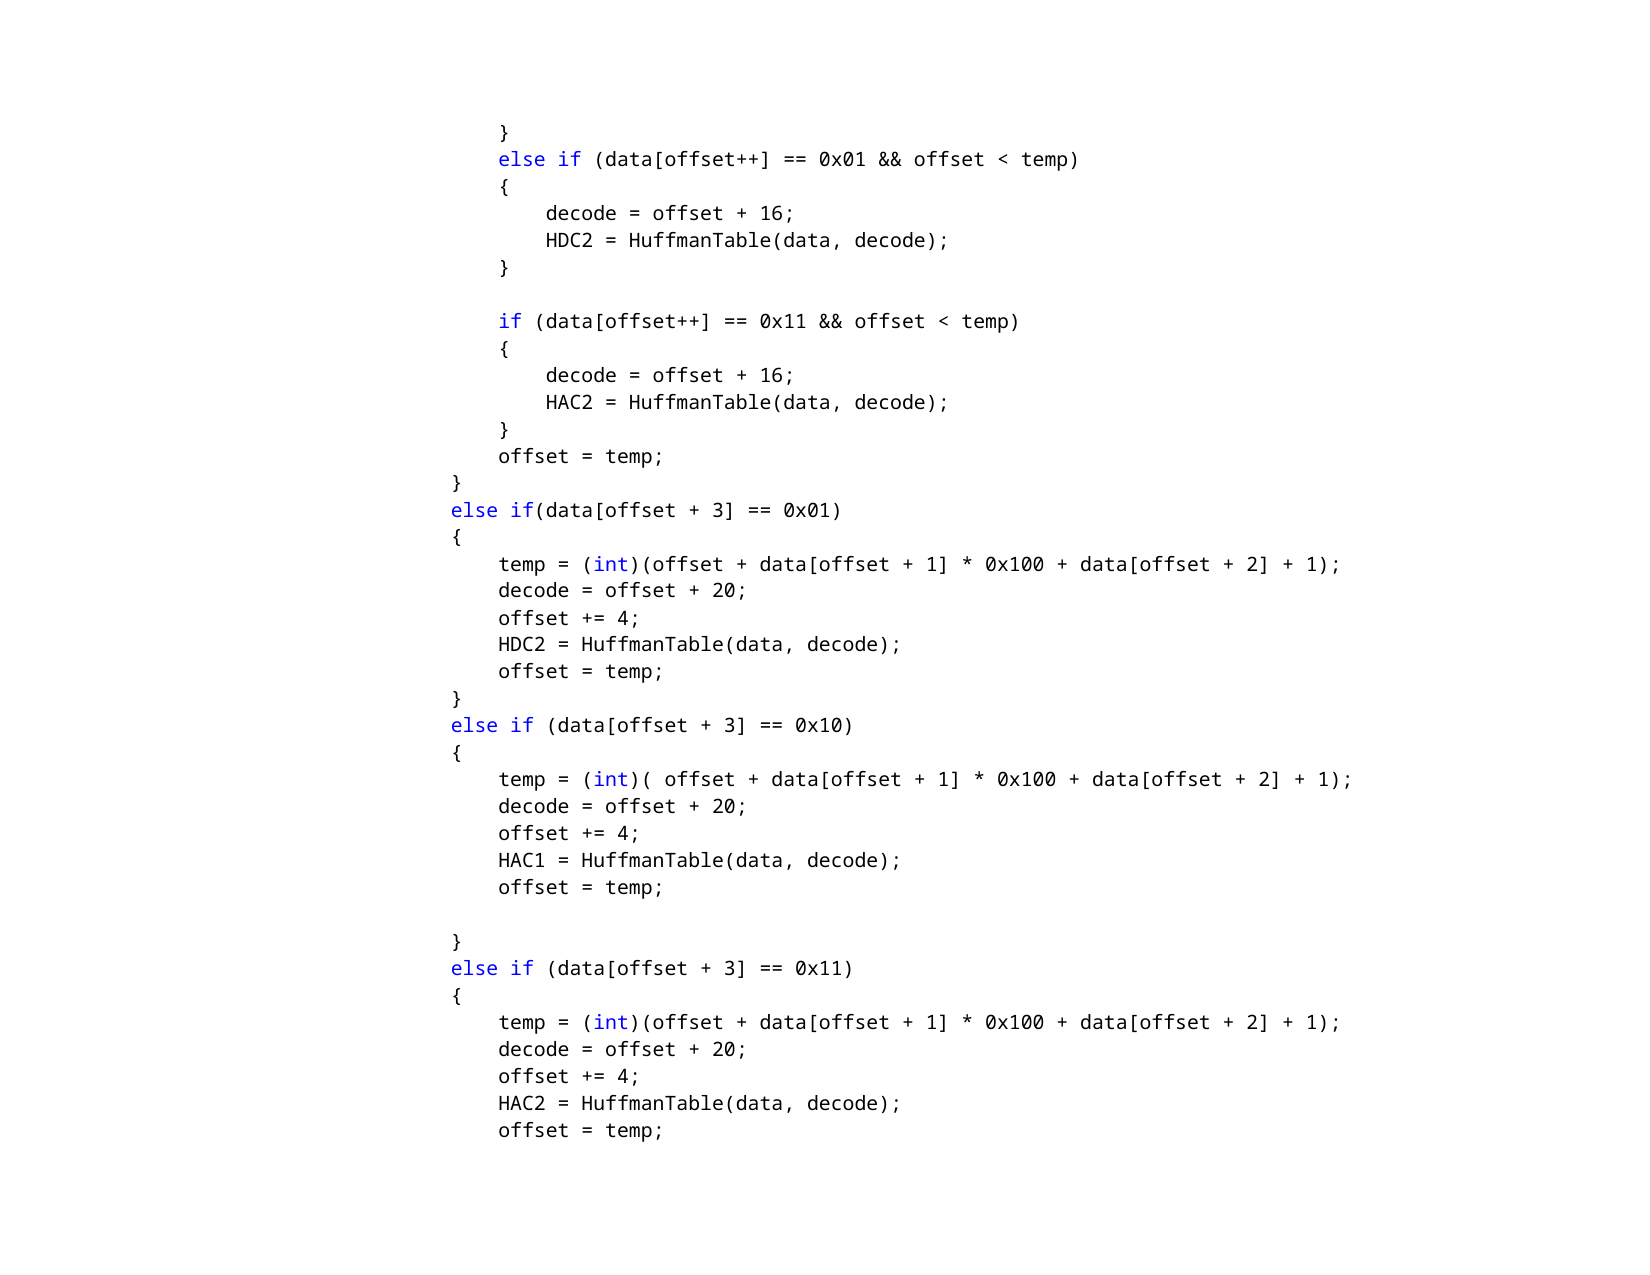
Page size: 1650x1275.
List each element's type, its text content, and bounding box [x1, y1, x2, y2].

text else if (data[offset + 3] == 0x10) [118, 712, 1532, 739]
text { [118, 739, 1532, 766]
text { [118, 334, 1532, 361]
text temp = (int)( offset + data[offset + 1] * 0x100 + data[offset + 2] + 1); [118, 766, 1532, 793]
text } [118, 685, 1532, 712]
text } [118, 927, 1532, 954]
text offset = temp; [118, 658, 1532, 685]
text if (data[offset++] == 0x11 && offset < temp) [118, 307, 1532, 334]
text else if(data[offset + 3] == 0x01) [118, 496, 1532, 523]
text offset = temp; [118, 873, 1532, 901]
text offset += 4; [118, 604, 1532, 631]
text } [118, 415, 1532, 442]
text temp = (int)(offset + data[offset + 1] * 0x100 + data[offset + 2] + 1); [118, 1008, 1532, 1035]
text } [118, 118, 1532, 145]
text { [118, 172, 1532, 199]
text } [118, 253, 1532, 280]
text decode = offset + 16; [118, 199, 1532, 226]
text HAC1 = HuffmanTable(data, decode); [118, 847, 1532, 873]
text offset = temp; [118, 442, 1532, 469]
text else if (data[offset + 3] == 0x11) [118, 954, 1532, 981]
text HDC2 = HuffmanTable(data, decode); [118, 226, 1532, 253]
text HDC2 = HuffmanTable(data, decode); [118, 631, 1532, 658]
text HAC2 = HuffmanTable(data, decode); [118, 1089, 1532, 1116]
text { [118, 523, 1532, 550]
text offset = temp; [118, 1116, 1532, 1143]
text HAC2 = HuffmanTable(data, decode); [118, 388, 1532, 415]
text offset += 4; [118, 1062, 1532, 1089]
text } [118, 469, 1532, 496]
text decode = offset + 20; [118, 793, 1532, 819]
text { [118, 981, 1532, 1008]
text decode = offset + 20; [118, 1035, 1532, 1062]
text offset += 4; [118, 819, 1532, 847]
text temp = (int)(offset + data[offset + 1] * 0x100 + data[offset + 2] + 1); [118, 550, 1532, 577]
text decode = offset + 16; [118, 361, 1532, 388]
text decode = offset + 20; [118, 577, 1532, 604]
text else if (data[offset++] == 0x01 && offset < temp) [118, 145, 1532, 172]
